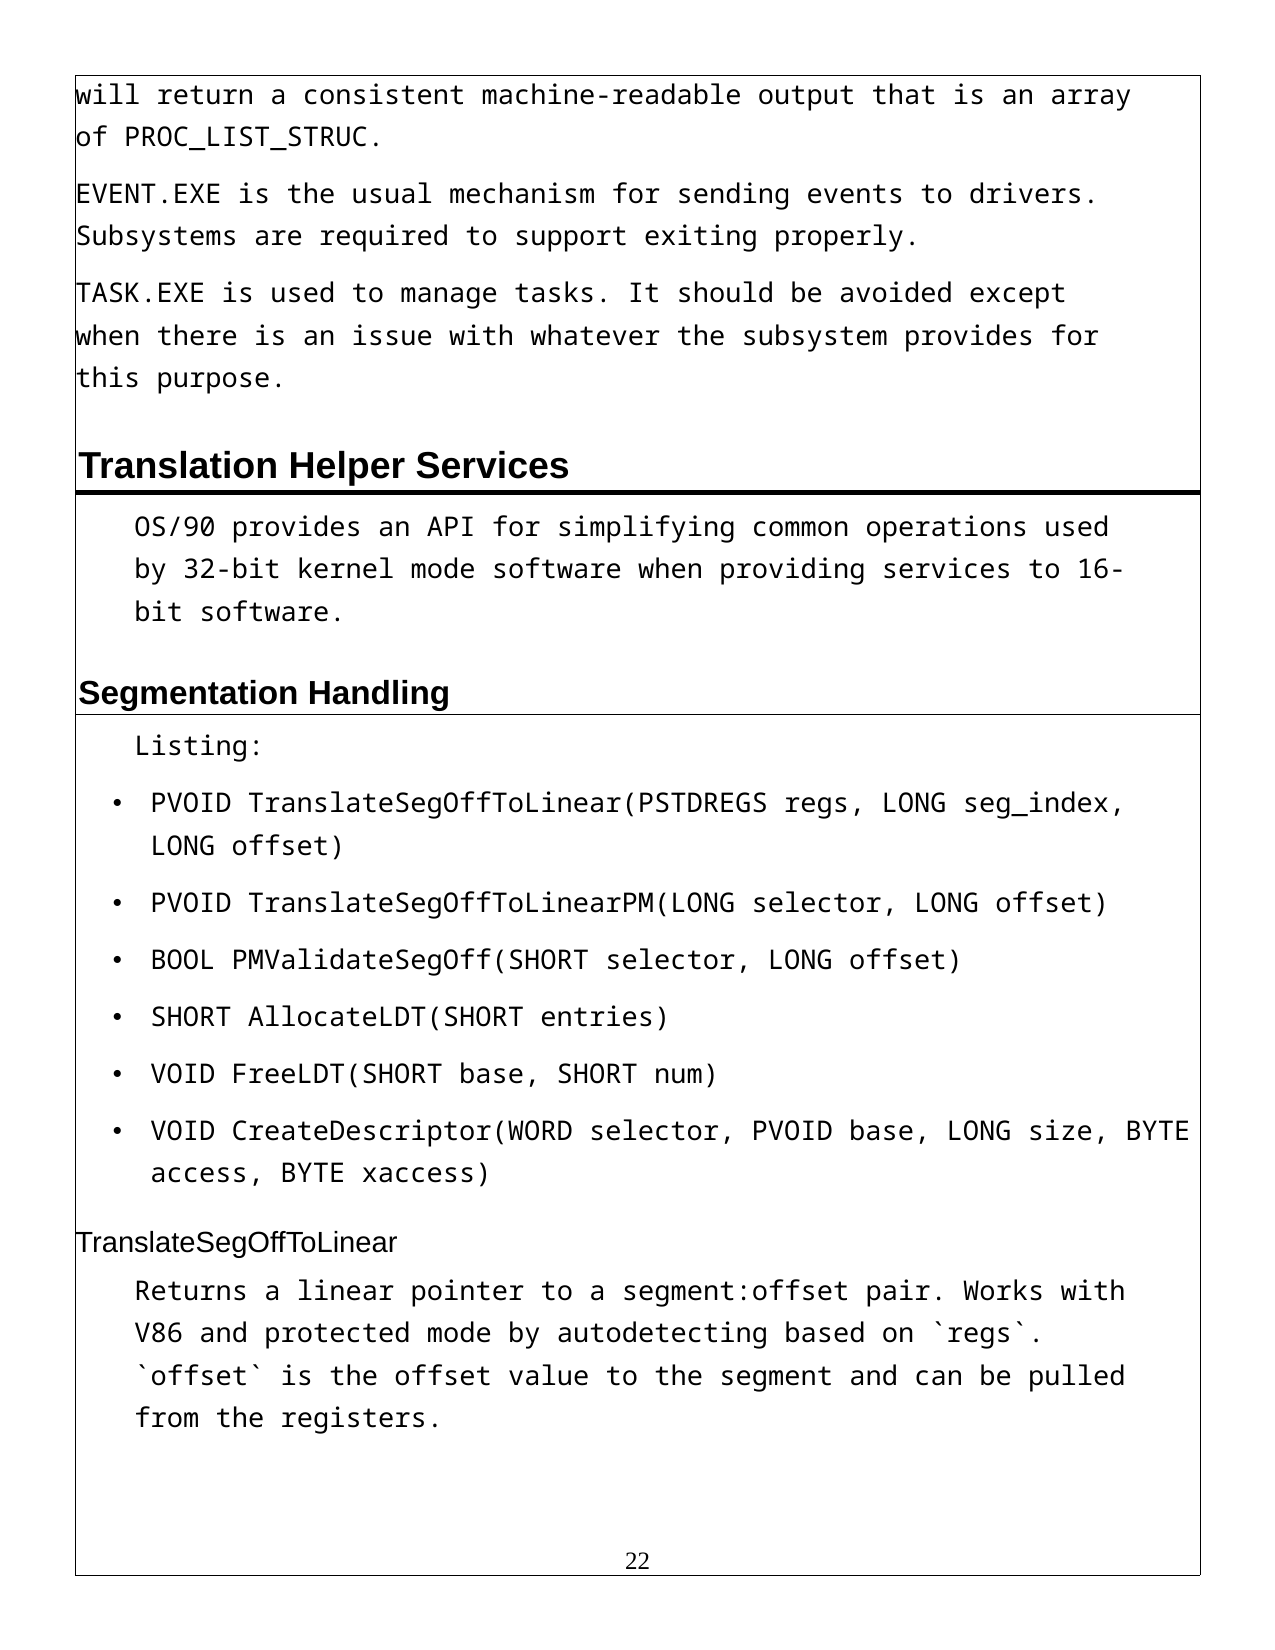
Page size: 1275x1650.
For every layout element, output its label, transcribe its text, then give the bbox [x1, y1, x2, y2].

list VOID FreeLDT(SHORT base, SHORT num) [113, 1054, 1200, 1091]
subtitle Translation Helper Services [76, 441, 1200, 490]
text EVENT.EXE is the usual mechanism for sending events to drivers. Subsystems are required to support exiting properly. [76, 174, 1141, 254]
text TASK.EXE is used to manage tasks. It should be avoided except when there is an issue with whatever the subsystem provides for this purpose. [76, 274, 1141, 396]
list PVOID TranslateSegOffToLinear(PSTDREGS regs, LONG seg_index, LONG offset) [113, 784, 1200, 863]
text will return a consistent machine-readable output that is an array of PROC_LIST_STRUC. [76, 76, 1141, 154]
text Listing: [134, 727, 1141, 764]
list BOOL PMValidateSegOff(SHORT selector, LONG offset) [113, 940, 1200, 977]
list SHORT AllocateLDT(SHORT entries) [113, 997, 1200, 1034]
subtitle Segmentation Handling [76, 670, 1200, 714]
text OS/90 provides an API for simplifying common operations used by 32-bit kernel mode software when providing services to 16-bit software. [134, 507, 1141, 629]
list VOID CreateDescriptor(WORD selector, PVOID base, LONG size, BYTE access, BYTE xaccess) [113, 1111, 1200, 1190]
subtitle TranslateSegOffToLinear [76, 1225, 1200, 1259]
list PVOID TranslateSegOffToLinearPM(LONG selector, LONG offset) [113, 883, 1200, 920]
text Returns a linear pointer to a segment:offset pair. Works with V86 and protected mode by autodetecting based on `regs`. `offset` is the offset value to the segment and can be pulled from the registers. [134, 1271, 1141, 1435]
